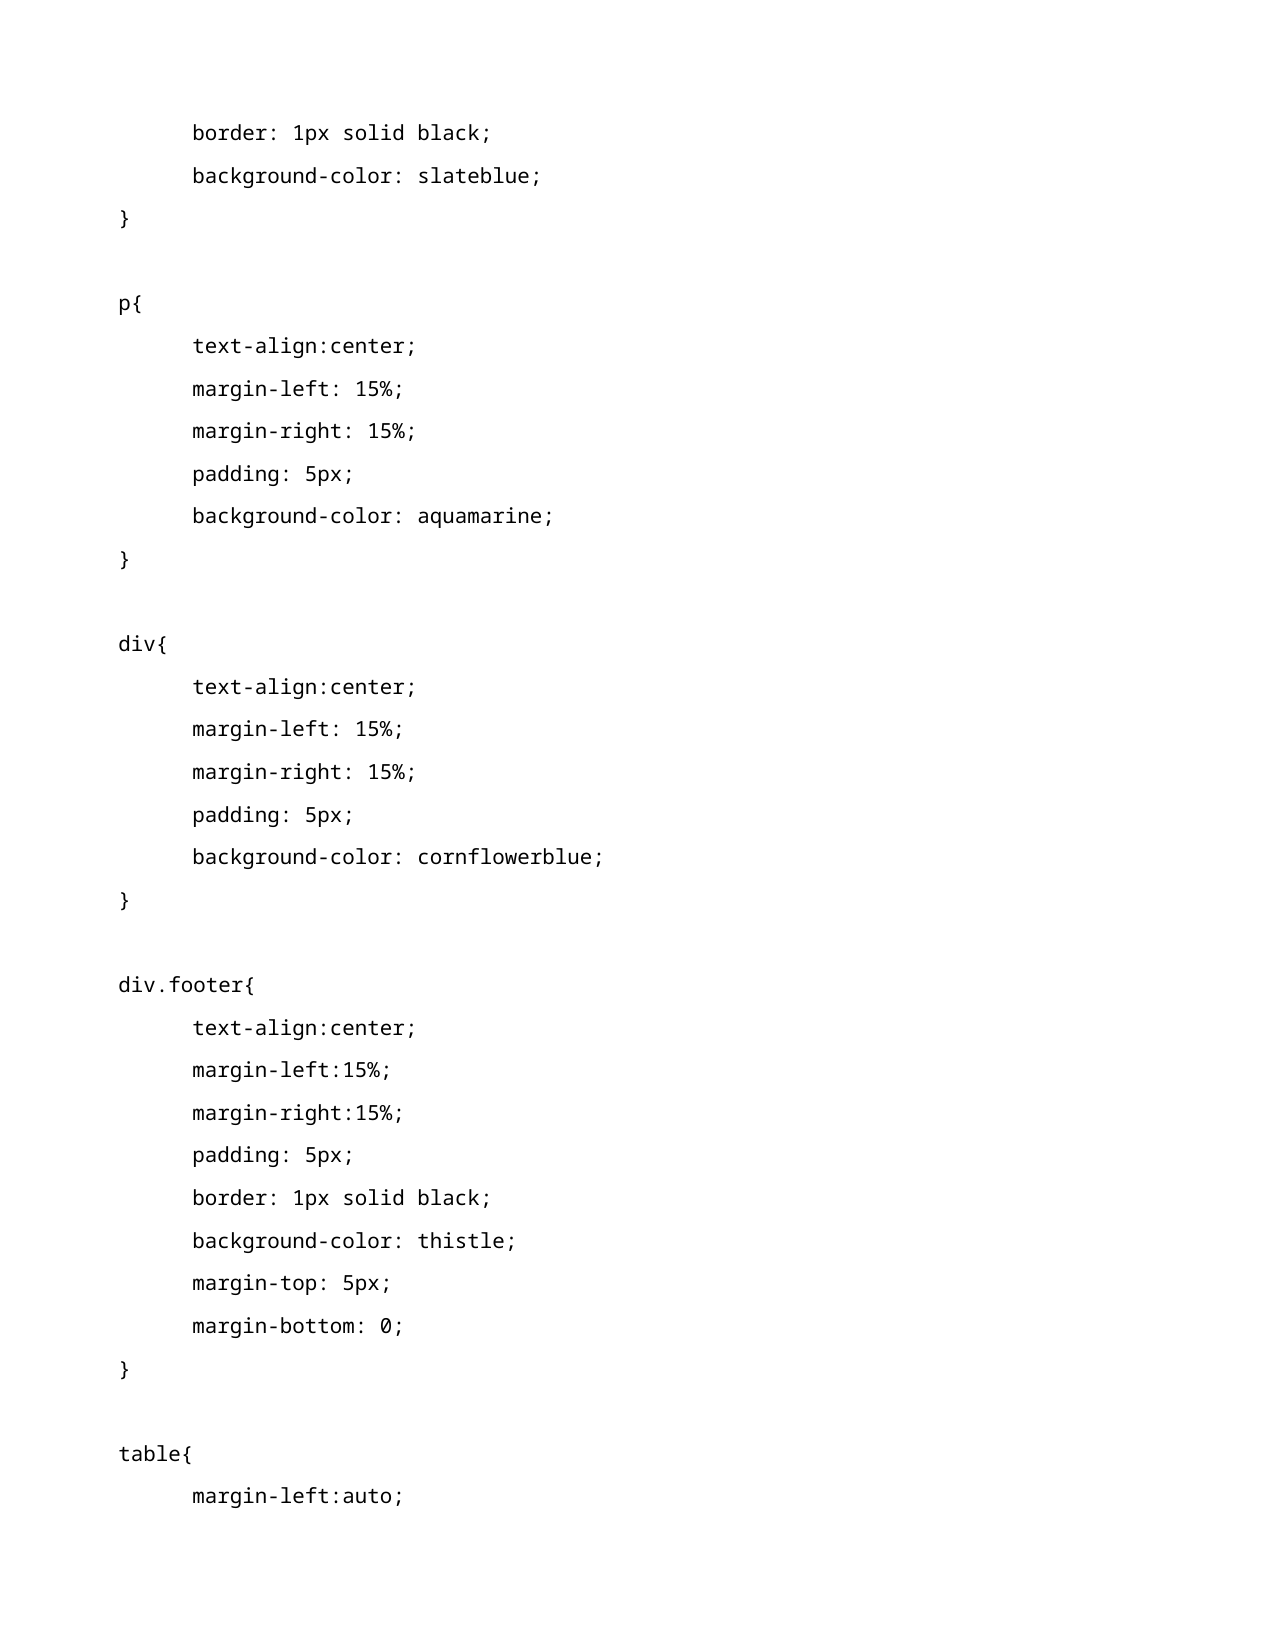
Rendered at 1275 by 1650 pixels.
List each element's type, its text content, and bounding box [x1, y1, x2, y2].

text margin-right:15%; [118, 1098, 1157, 1126]
text margin-right: 15%; [118, 757, 1157, 786]
text text-align:center; [118, 1013, 1157, 1041]
text margin-top: 5px; [118, 1268, 1157, 1297]
text padding: 5px; [118, 1141, 1157, 1169]
text } [118, 1354, 1157, 1382]
text margin-left:15%; [118, 1055, 1157, 1084]
text } [118, 544, 1157, 573]
text background-color: thistle; [118, 1226, 1157, 1254]
text border: 1px solid black; [118, 118, 1157, 147]
text div.footer{ [118, 970, 1157, 999]
text margin-left:auto; [118, 1481, 1157, 1510]
text background-color: cornflowerblue; [118, 842, 1157, 871]
text p{ [118, 288, 1157, 317]
text margin-bottom: 0; [118, 1311, 1157, 1339]
text } [118, 203, 1157, 232]
text margin-left: 15%; [118, 374, 1157, 402]
text text-align:center; [118, 672, 1157, 700]
text background-color: slateblue; [118, 161, 1157, 189]
text padding: 5px; [118, 800, 1157, 828]
text padding: 5px; [118, 459, 1157, 487]
text table{ [118, 1439, 1157, 1467]
text text-align:center; [118, 331, 1157, 359]
text margin-right: 15%; [118, 416, 1157, 445]
text div{ [118, 629, 1157, 658]
text } [118, 885, 1157, 913]
text background-color: aquamarine; [118, 502, 1157, 530]
text margin-left: 15%; [118, 714, 1157, 743]
text border: 1px solid black; [118, 1183, 1157, 1212]
